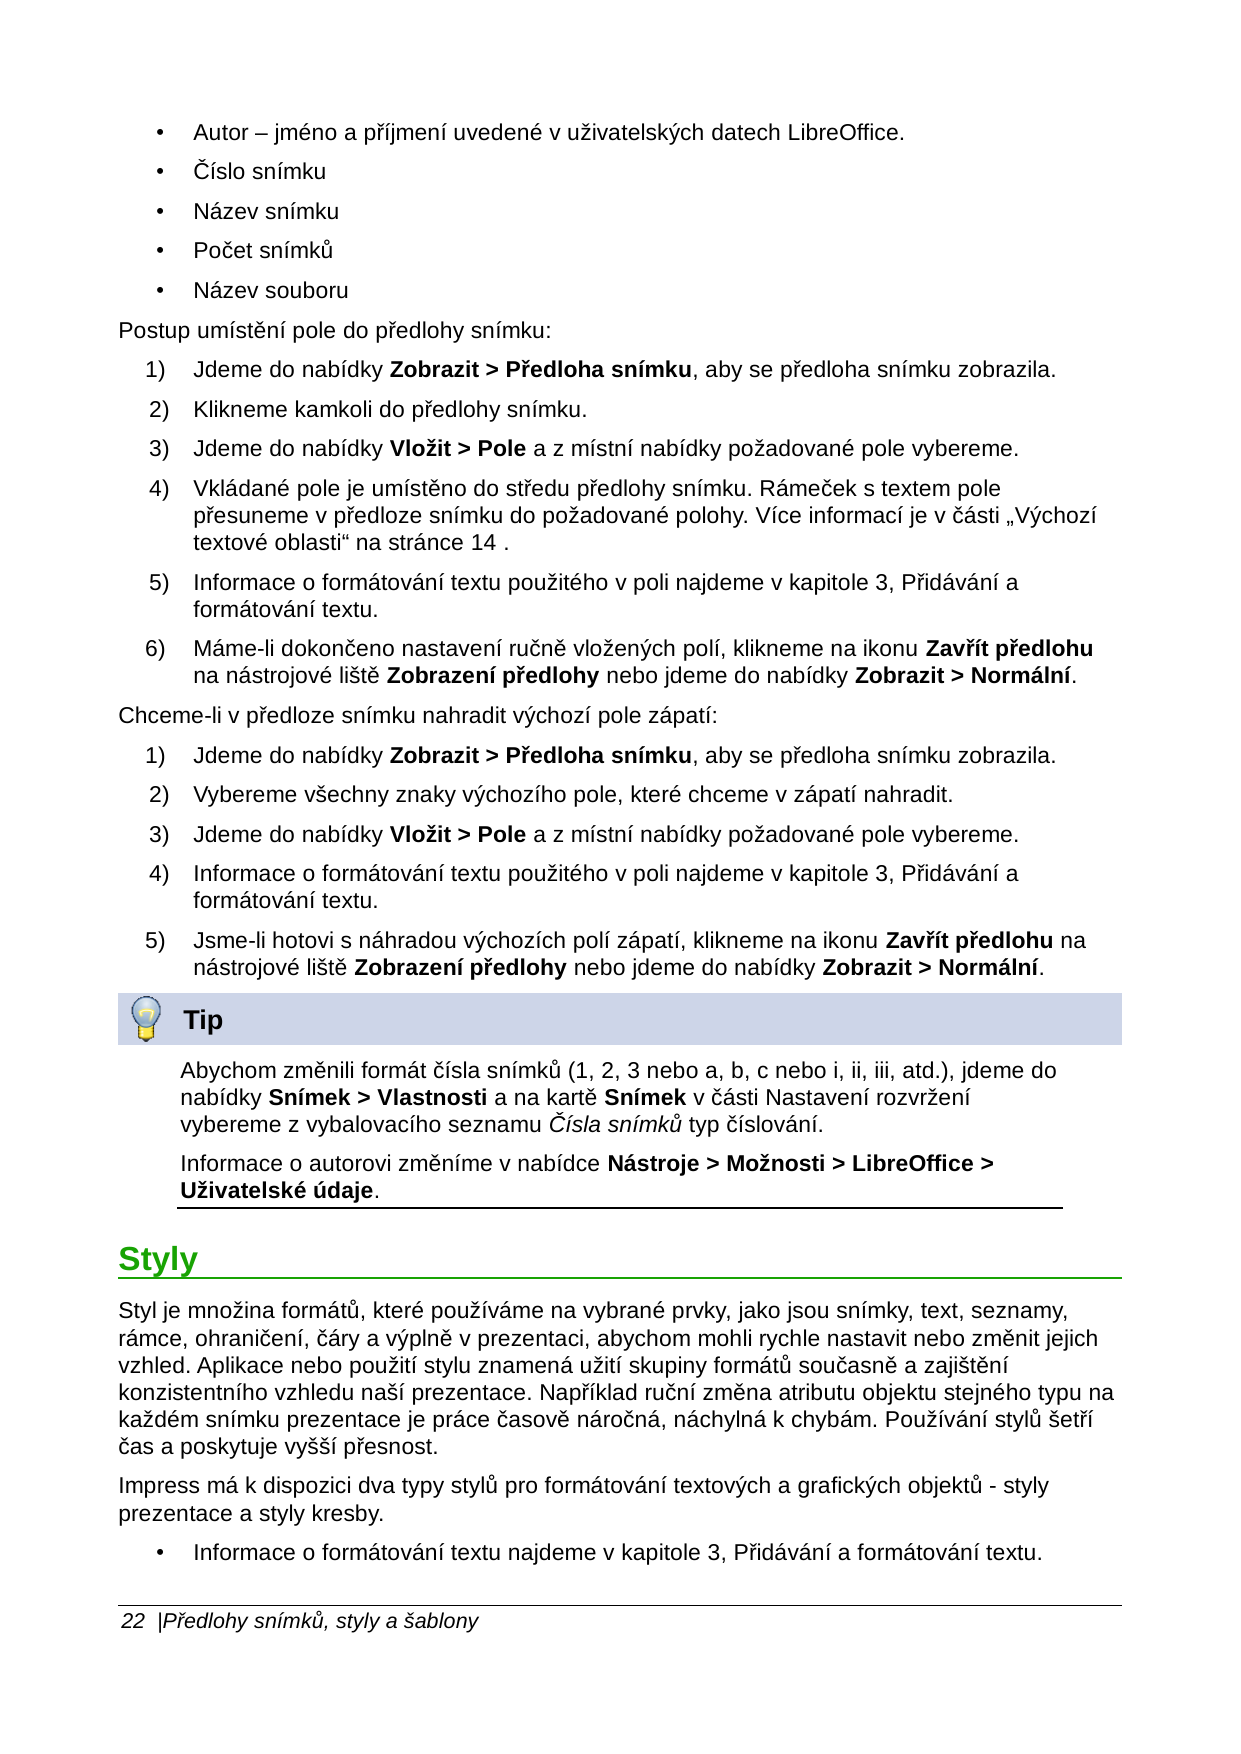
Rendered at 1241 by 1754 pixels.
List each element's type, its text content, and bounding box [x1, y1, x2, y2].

list Vybereme všechny znaky výchozího pole, které chceme v zápatí nahradit. [169, 781, 1122, 808]
picture [119, 994, 170, 1045]
list Číslo snímku [156, 158, 1122, 185]
list Jdeme do nabídky Zobrazit > Předloha snímku, aby se předloha snímku zobrazila. [165, 356, 1122, 383]
list Informace o formátování textu použitého v poli najdeme v kapitole 3, Přidávání a formátování textu. [169, 860, 1122, 914]
list Vkládané pole je umístěno do středu předlohy snímku. Rámeček s textem pole přesuneme v předloze snímku do požadované polohy. Více informací je v části „ Výchozí textové oblasti“ na stránce 13 . [169, 474, 1122, 556]
text Abychom změnili formát čísla snímků (1, 2, 3 nebo a, b, c nebo i, ii, iii, atd.), jdeme do nabídky Snímek > Vlastnosti a na kartě Snímek v části Nastavení rozvržení vybereme z vybalovacího seznamu Čísla snímků typ číslování. [177, 1053, 1063, 1137]
text Styl je množina formátů, které používáme na vybrané prvky, jako jsou snímky, text, seznamy, rámce, ohraničení, čáry a výplně v prezentaci, abychom mohli rychle nastavit nebo změnit jejich vzhled. Aplikace nebo použití stylu znamená užití skupiny formátů současně a zajištění konzistentního vzhledu naší prezentace. Například ruční změna atributu objektu stejného typu na každém snímku prezentace je práce časově náročná, náchylná k chybám. Používání stylů šetří čas a poskytuje vyšší přesnost. [118, 1297, 1122, 1459]
list Máme-li dokončeno nastavení ručně vložených polí, klikneme na ikonu Zavřít předlohu na nástrojové liště Zobrazení předlohy nebo jdeme do nabídky Zobrazit > Normální. [165, 635, 1122, 689]
list Informace o formátování textu použitého v poli najdeme v kapitole 3, Přidávání a formátování textu. [169, 568, 1122, 622]
text Informace o autorovi změníme v nabídce Nástroje > Možnosti > LibreOffice > Uživatelské údaje. [177, 1147, 1063, 1207]
list Autor – jméno a příjmení uvedené v uživatelských datech LibreOffice. [156, 118, 1122, 145]
list Název snímku [156, 197, 1122, 224]
list Jsme-li hotovi s náhradou výchozích polí zápatí, klikneme na ikonu Zavřít předlohu na nástrojové liště Zobrazení předlohy nebo jdeme do nabídky Zobrazit > Normální. [165, 926, 1122, 981]
list Informace o formátování textu najdeme v kapitole 3, Přidávání a formátování textu. [156, 1538, 1122, 1566]
text Postup umístění pole do předlohy snímku: [118, 316, 1122, 343]
list Název souboru [156, 276, 1122, 303]
subtitle Styly [118, 1238, 1122, 1277]
text Chceme-li v předloze snímku nahradit výchozí pole zápatí: [118, 701, 1122, 728]
list Jdeme do nabídky Vložit > Pole a z místní nabídky požadované pole vybereme. [169, 820, 1122, 847]
text Impress má k dispozici dva typy stylů pro formátování textových a grafických objektů - styly prezentace a styly kresby. [118, 1472, 1122, 1526]
list Počet snímků [156, 237, 1122, 264]
subtitle Tip [118, 993, 1122, 1045]
list Jdeme do nabídky Zobrazit > Předloha snímku, aby se předloha snímku zobrazila. [165, 741, 1122, 768]
list Jdeme do nabídky Vložit > Pole a z místní nabídky požadované pole vybereme. [169, 435, 1122, 462]
list Klikneme kamkoli do předlohy snímku. [169, 395, 1122, 422]
